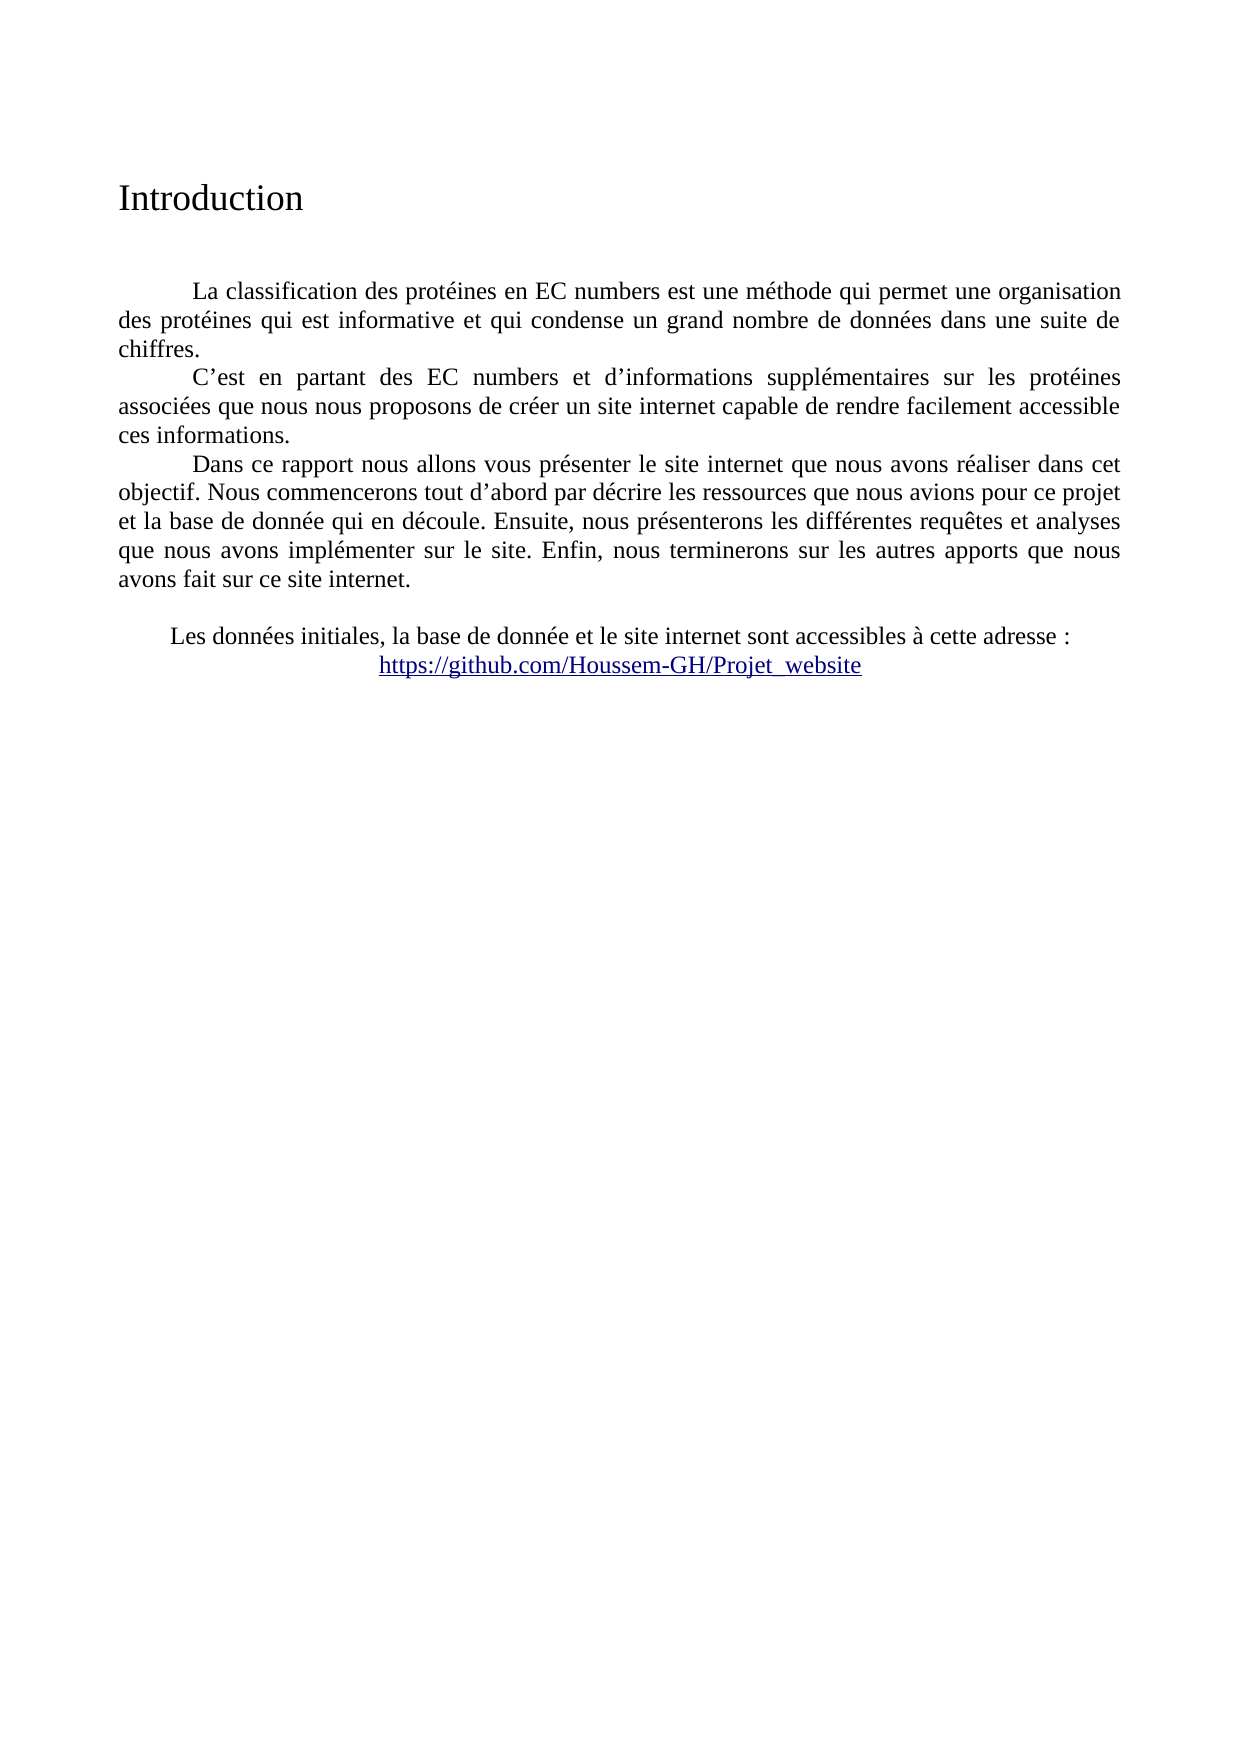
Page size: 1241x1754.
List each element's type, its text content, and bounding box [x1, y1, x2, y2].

text Dans ce rapport nous allons vous présenter le site internet que nous avons réaliser dans cet objectif. Nous commencerons tout d’abord par décrire les ressources que nous avions pour ce projet et la base de donnée qui en découle. Ensuite, nous présenterons les différentes requêtes et analyses que nous avons implémenter sur le site. Enfin, nous terminerons sur les autres apports que nous avons fait sur ce site internet. [118, 449, 1122, 592]
text Introduction [118, 176, 1122, 219]
text La classification des protéines en EC numbers est une méthode qui permet une organisation des protéines qui est informative et qui condense un grand nombre de données dans une suite de chiffres. [118, 276, 1122, 362]
text Les données initiales, la base de donnée et le site internet sont accessibles à cette adresse : https://github.com/Houssem-GH/Projet_website [118, 621, 1122, 679]
text C’est en partant des EC numbers et d’informations supplémentaires sur les protéines associées que nous nous proposons de créer un site internet capable de rendre facilement accessible ces informations. [118, 362, 1122, 449]
